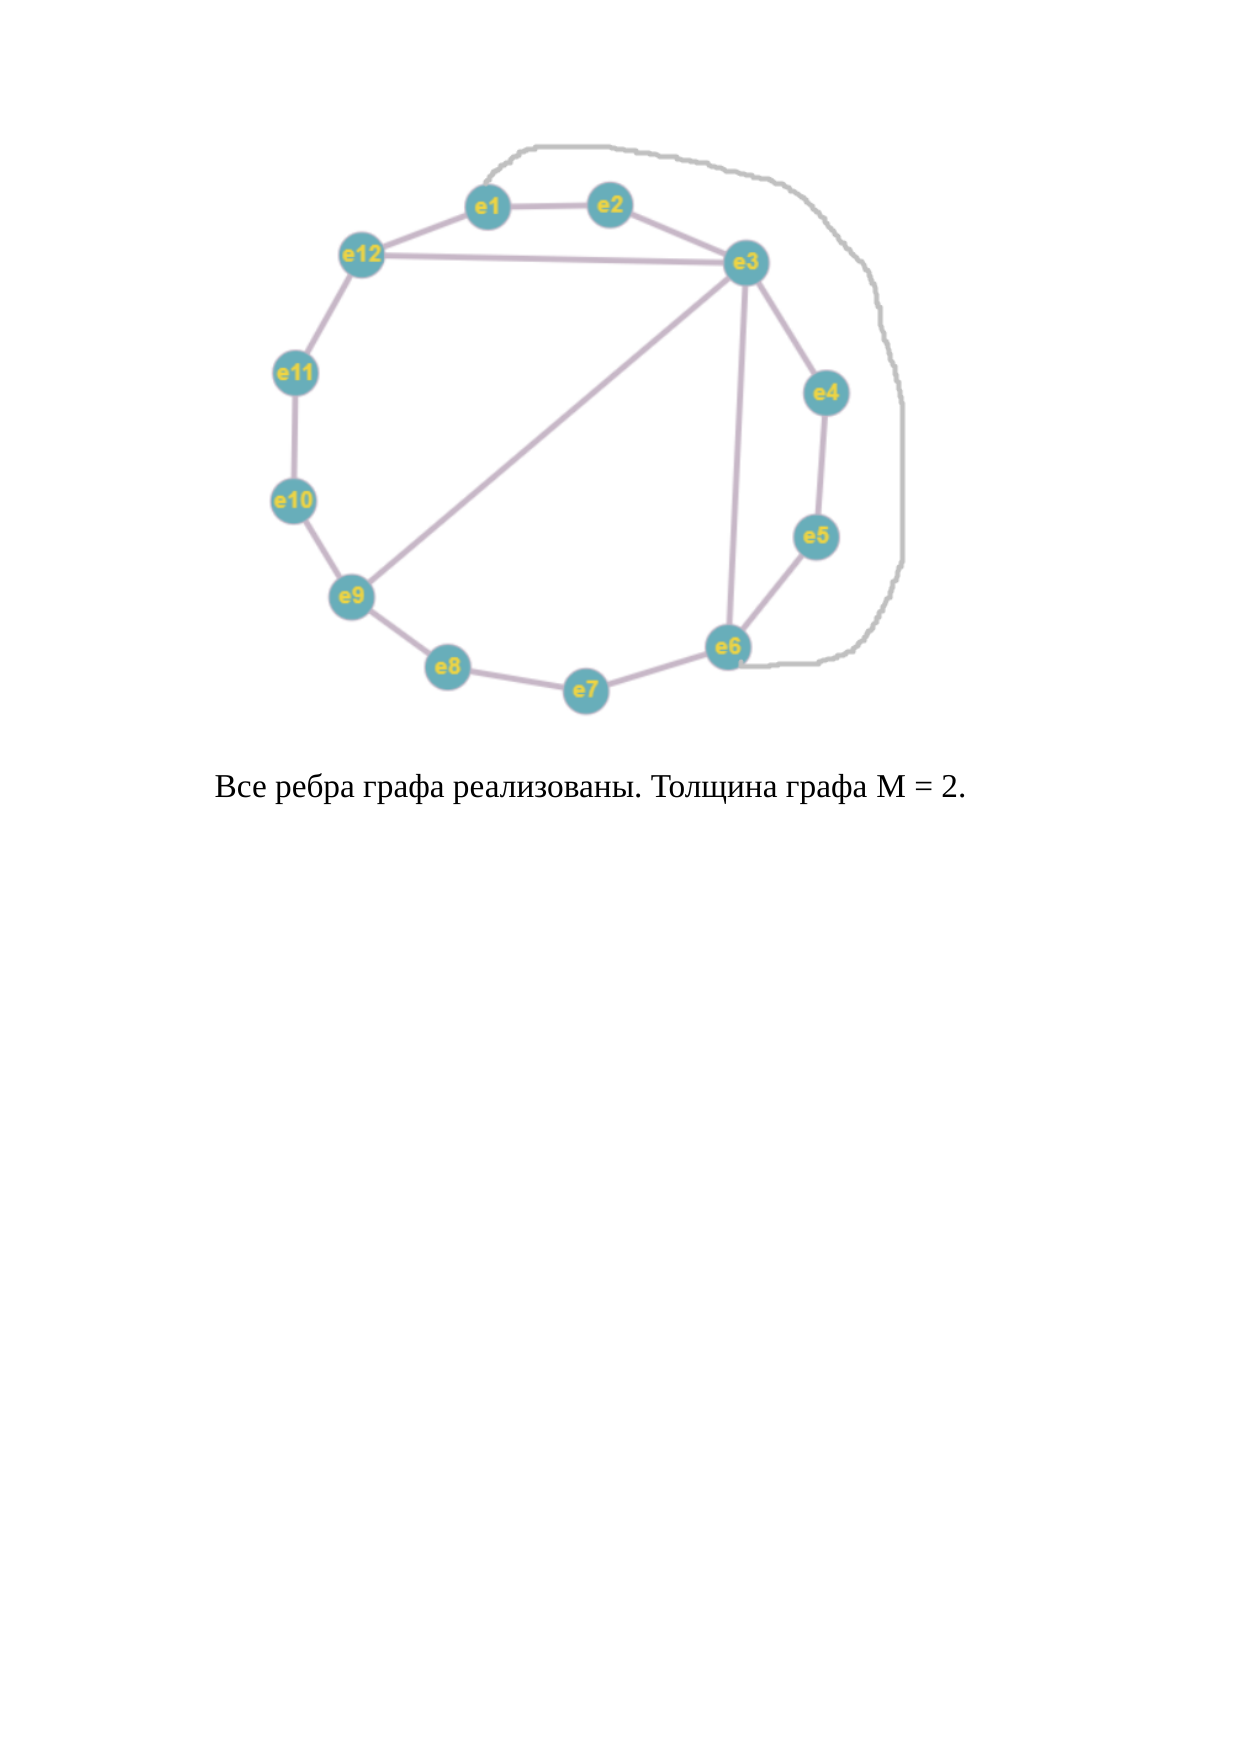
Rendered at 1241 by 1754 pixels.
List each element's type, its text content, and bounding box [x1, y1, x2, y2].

picture [214, 118, 939, 762]
list Все ребра графа реализованы. Толщина графа M = 2. [214, 766, 1152, 805]
